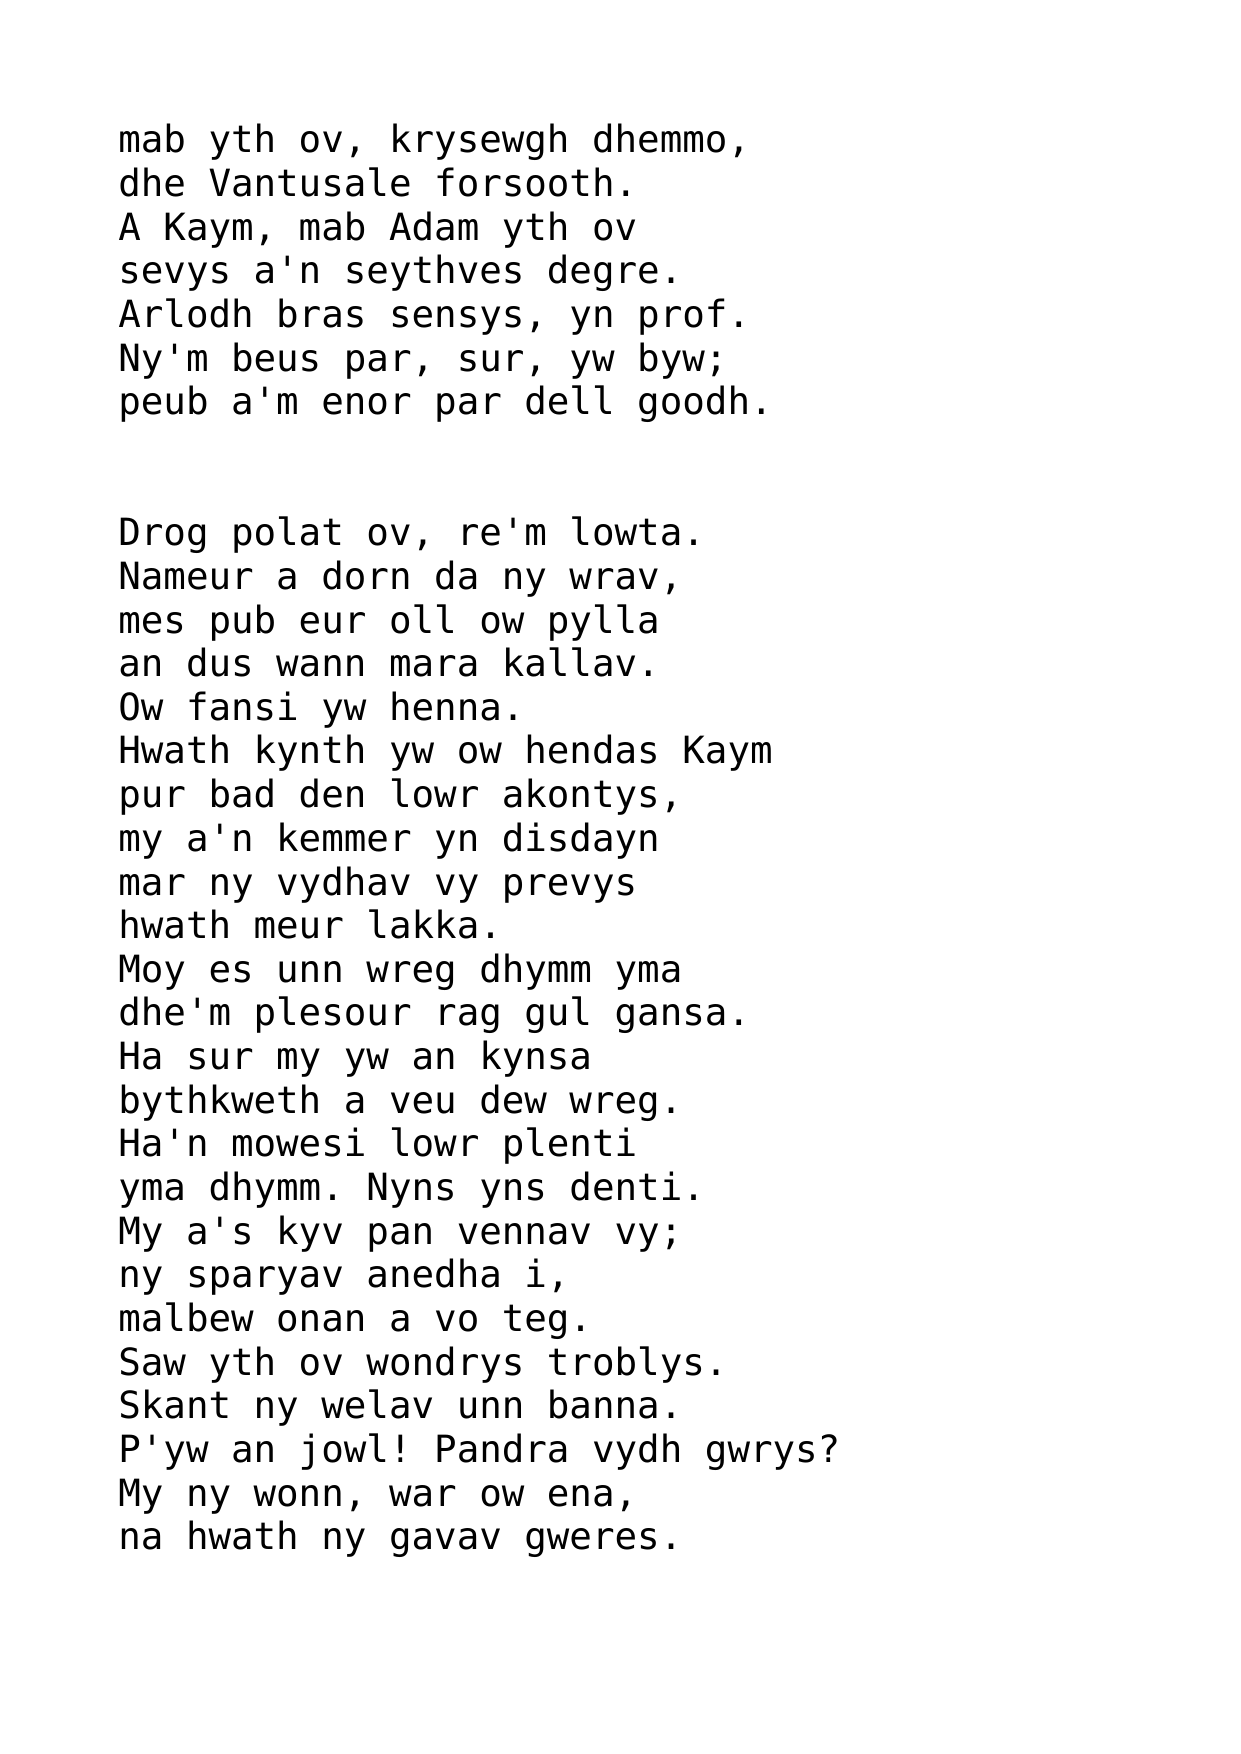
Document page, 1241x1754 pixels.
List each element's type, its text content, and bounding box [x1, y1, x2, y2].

text hwath meur lakka. [118, 904, 1122, 947]
text Ow fansi yw henna. [118, 686, 1122, 729]
text dhe Vantusale forsooth. [118, 162, 1122, 205]
text my a'n kemmer yn disdayn [118, 816, 1122, 860]
text mes pub eur oll ow pylla [118, 598, 1122, 642]
text an dus wann mara kallav. [118, 642, 1122, 686]
text bythkweth a veu dew wreg. [118, 1078, 1122, 1122]
text peub a'm enor par dell goodh. [118, 380, 1122, 424]
text Hwath kynth yw ow hendas Kaym [118, 729, 1122, 773]
text mab yth ov, krysewgh dhemmo, [118, 118, 1122, 162]
text malbew onan a vo teg. [118, 1297, 1122, 1340]
text P'yw an jowl! Pandra vydh gwrys? [118, 1427, 1122, 1471]
text My a's kyv pan vennav vy; [118, 1209, 1122, 1253]
text Ny'm beus par, sur, yw byw; [118, 336, 1122, 380]
text Saw yth ov wondrys troblys. [118, 1340, 1122, 1384]
text My ny wonn, war ow ena, [118, 1471, 1122, 1515]
text Nameur a dorn da ny wrav, [118, 554, 1122, 598]
text dhe'm plesour rag gul gansa. [118, 991, 1122, 1035]
text Drog polat ov, re'm lowta. [118, 511, 1122, 554]
text Ha'n mowesi lowr plenti [118, 1122, 1122, 1166]
text Ha sur my yw an kynsa [118, 1035, 1122, 1078]
text mar ny vydhav vy prevys [118, 860, 1122, 904]
text pur bad den lowr akontys, [118, 773, 1122, 816]
text A Kaym, mab Adam yth ov [118, 205, 1122, 249]
text Arlodh bras sensys, yn prof. [118, 293, 1122, 336]
text sevys a'n seythves degre. [118, 249, 1122, 293]
text yma dhymm. Nyns yns denti. [118, 1166, 1122, 1209]
text Moy es unn wreg dhymm yma [118, 947, 1122, 991]
text ny sparyav anedha i, [118, 1253, 1122, 1297]
text na hwath ny gavav gweres. [118, 1515, 1122, 1558]
text Skant ny welav unn banna. [118, 1384, 1122, 1427]
